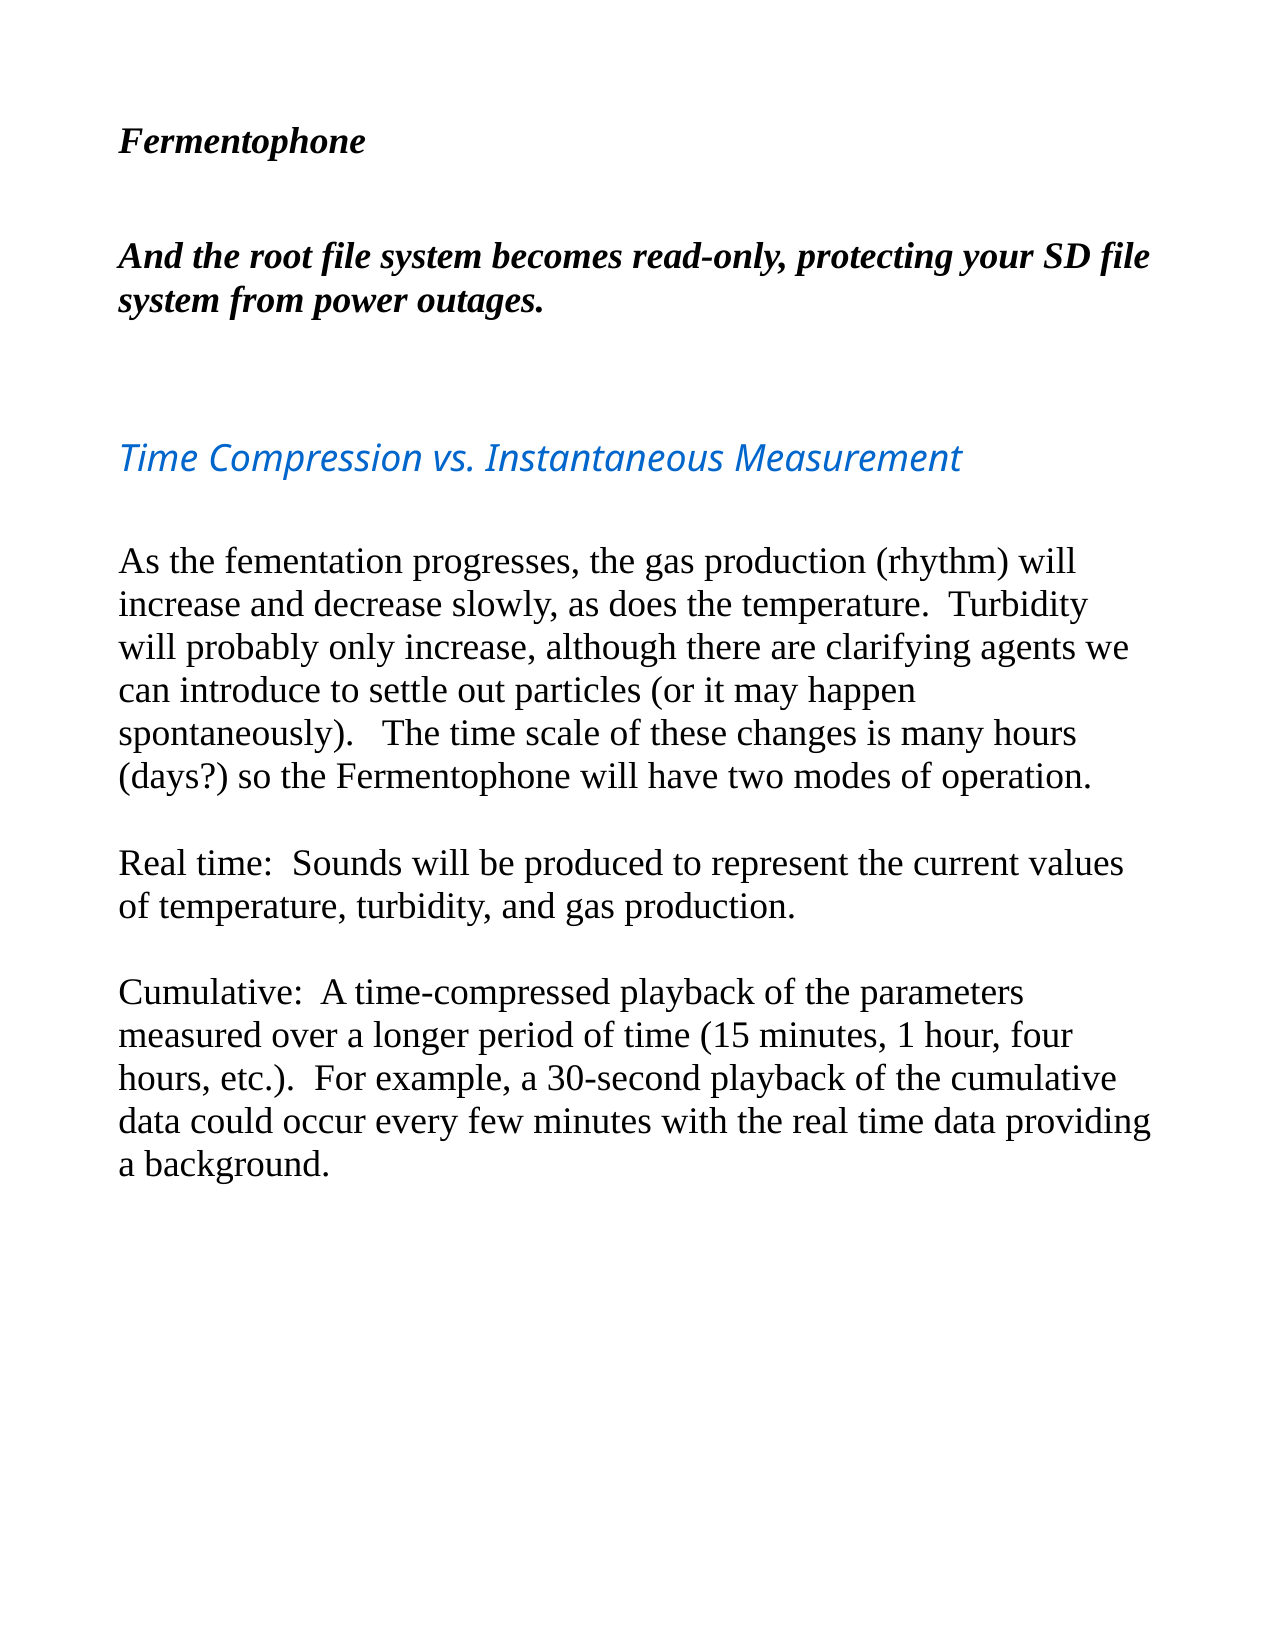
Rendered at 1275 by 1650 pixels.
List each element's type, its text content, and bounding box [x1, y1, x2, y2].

text Cumulative: A time-compressed playback of the parameters measured over a longer period of time (15 minutes, 1 hour, four hours, etc.). For example, a 30-second playback of the cumulative data could occur every few minutes with the real time data providing a background. [118, 969, 1157, 1185]
text And the root file system becomes read-only, protecting your SD file system from power outages. [118, 234, 1157, 320]
subtitle Time Compression vs. Instantaneous Measurement [118, 431, 1157, 482]
text Real time: Sounds will be produced to represent the current values of temperature, turbidity, and gas production. [118, 840, 1157, 926]
text As the fementation progresses, the gas production (rhythm) will increase and decrease slowly, as does the temperature. Turbidity will probably only increase, although there are clarifying agents we can introduce to settle out particles (or it may happen spontaneously). The time scale of these changes is many hours (days?) so the Fermentophone will have two modes of operation. [118, 538, 1157, 797]
